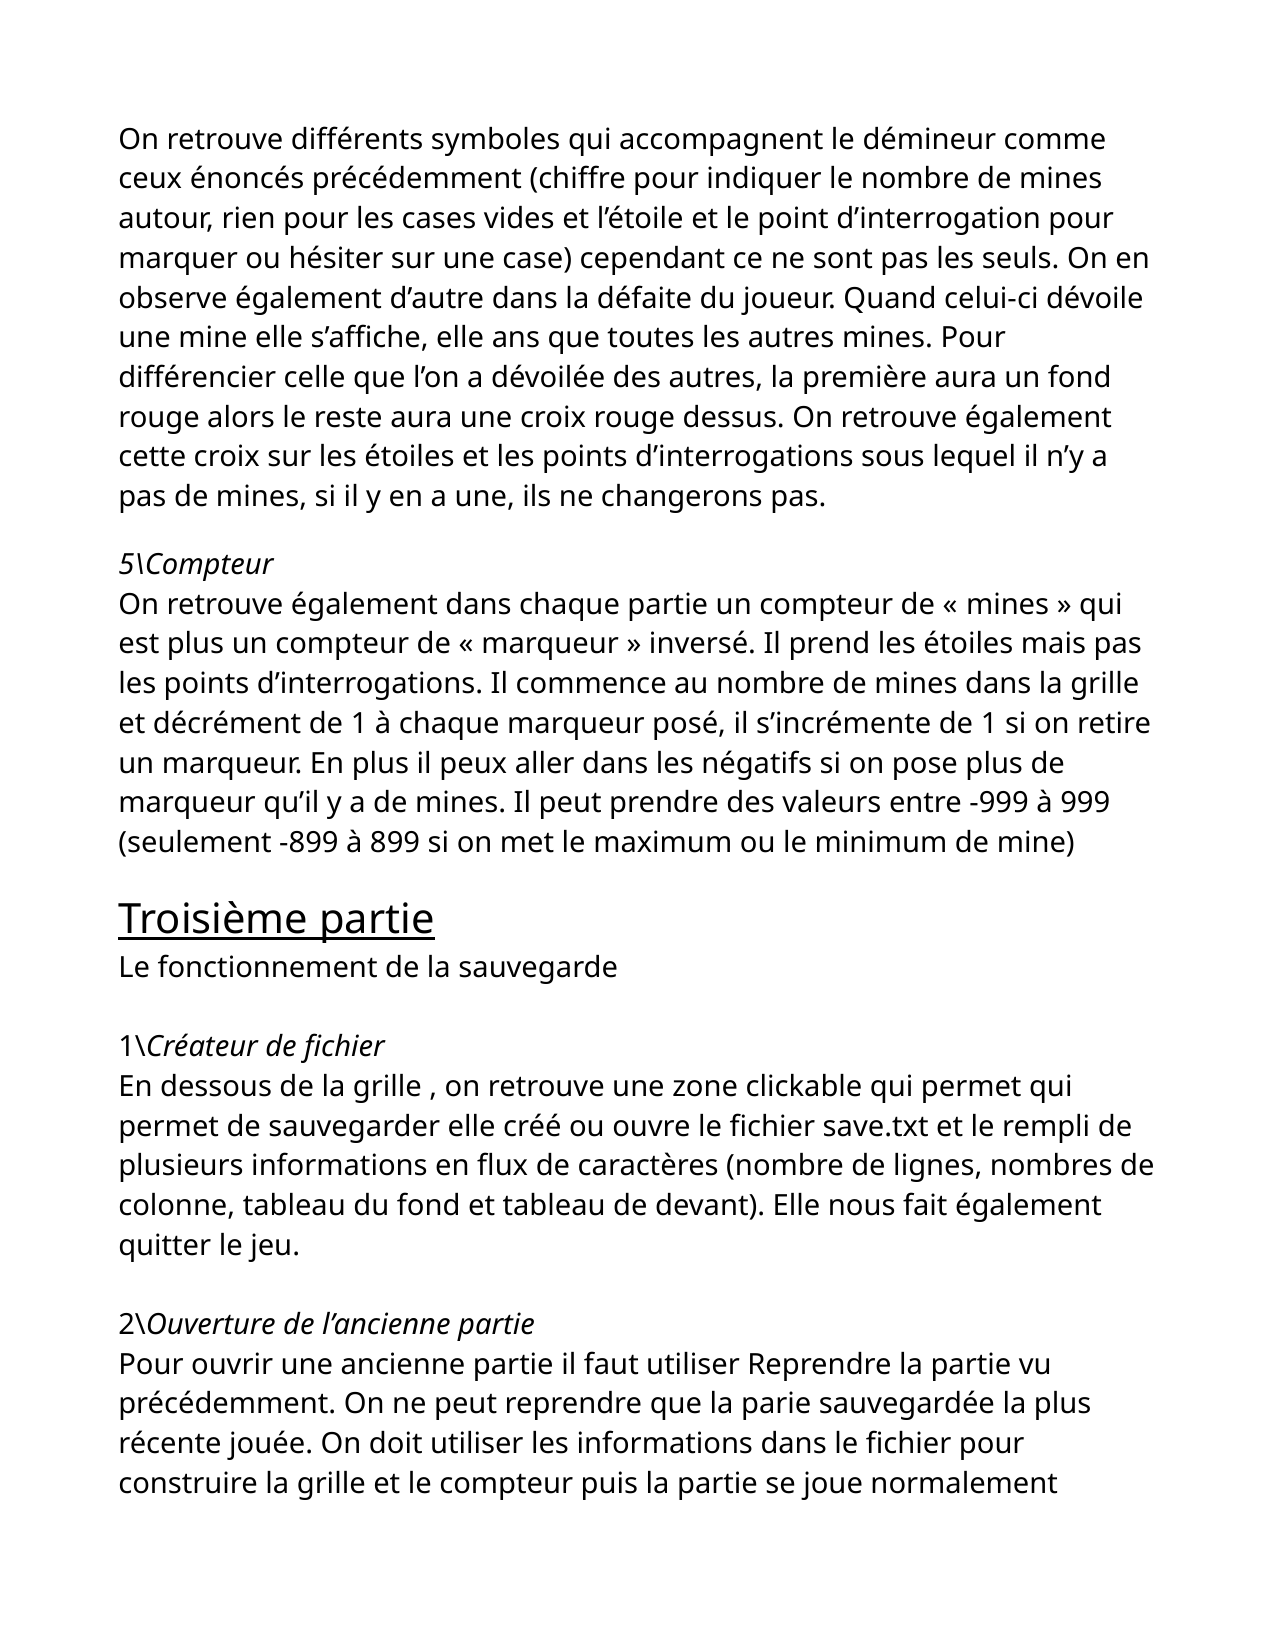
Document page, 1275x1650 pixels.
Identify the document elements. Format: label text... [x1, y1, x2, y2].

text 1\Créateur de fichier [118, 1026, 1157, 1065]
text En dessous de la grille , on retrouve une zone clickable qui permet qui permet de sauvegarder elle créé ou ouvre le fichier save.txt et le rempli de plusieurs informations en flux de caractères (nombre de lignes, nombres de colonne, tableau du fond et tableau de devant). Elle nous fait également quitter le jeu. [118, 1065, 1157, 1264]
text Pour ouvrir une ancienne partie il faut utiliser Reprendre la partie vu précédemment. On ne peut reprendre que la parie sauvegardée la plus récente jouée. On doit utiliser les informations dans le fichier pour construire la grille et le compteur puis la partie se joue normalement [118, 1343, 1157, 1502]
text On retrouve également dans chaque partie un compteur de « mines » qui est plus un compteur de « marqueur » inversé. Il prend les étoiles mais pas les points d’interrogations. Il commence au nombre de mines dans la grille et décrément de 1 à chaque marqueur posé, il s’incrémente de 1 si on retire un marqueur. En plus il peux aller dans les négatifs si on pose plus de marqueur qu’il y a de mines. Il peut prendre des valeurs entre -999 à 999 (seulement -899 à 899 si on met le maximum ou le minimum de mine) [118, 583, 1157, 861]
text Le fonctionnement de la sauvegarde [118, 946, 1157, 986]
text On retrouve différents symboles qui accompagnent le démineur comme ceux énoncés précédemment (chiffre pour indiquer le nombre de mines autour, rien pour les cases vides et l’étoile et le point d’interrogation pour marquer ou hésiter sur une case) cependant ce ne sont pas les seuls. On en observe également d’autre dans la défaite du joueur. Quand celui-ci dévoile une mine elle s’affiche, elle ans que toutes les autres mines. Pour différencier celle que l’on a dévoilée des autres, la première aura un fond rouge alors le reste aura une croix rouge dessus. On retrouve également cette croix sur les étoiles et les points d’interrogations sous lequel il n’y a pas de mines, si il y en a une, ils ne changerons pas. [118, 118, 1157, 515]
text 2\Ouverture de l’ancienne partie [118, 1303, 1157, 1343]
text 5\Compteur [118, 543, 1157, 583]
text Troisième partie [118, 889, 1157, 946]
